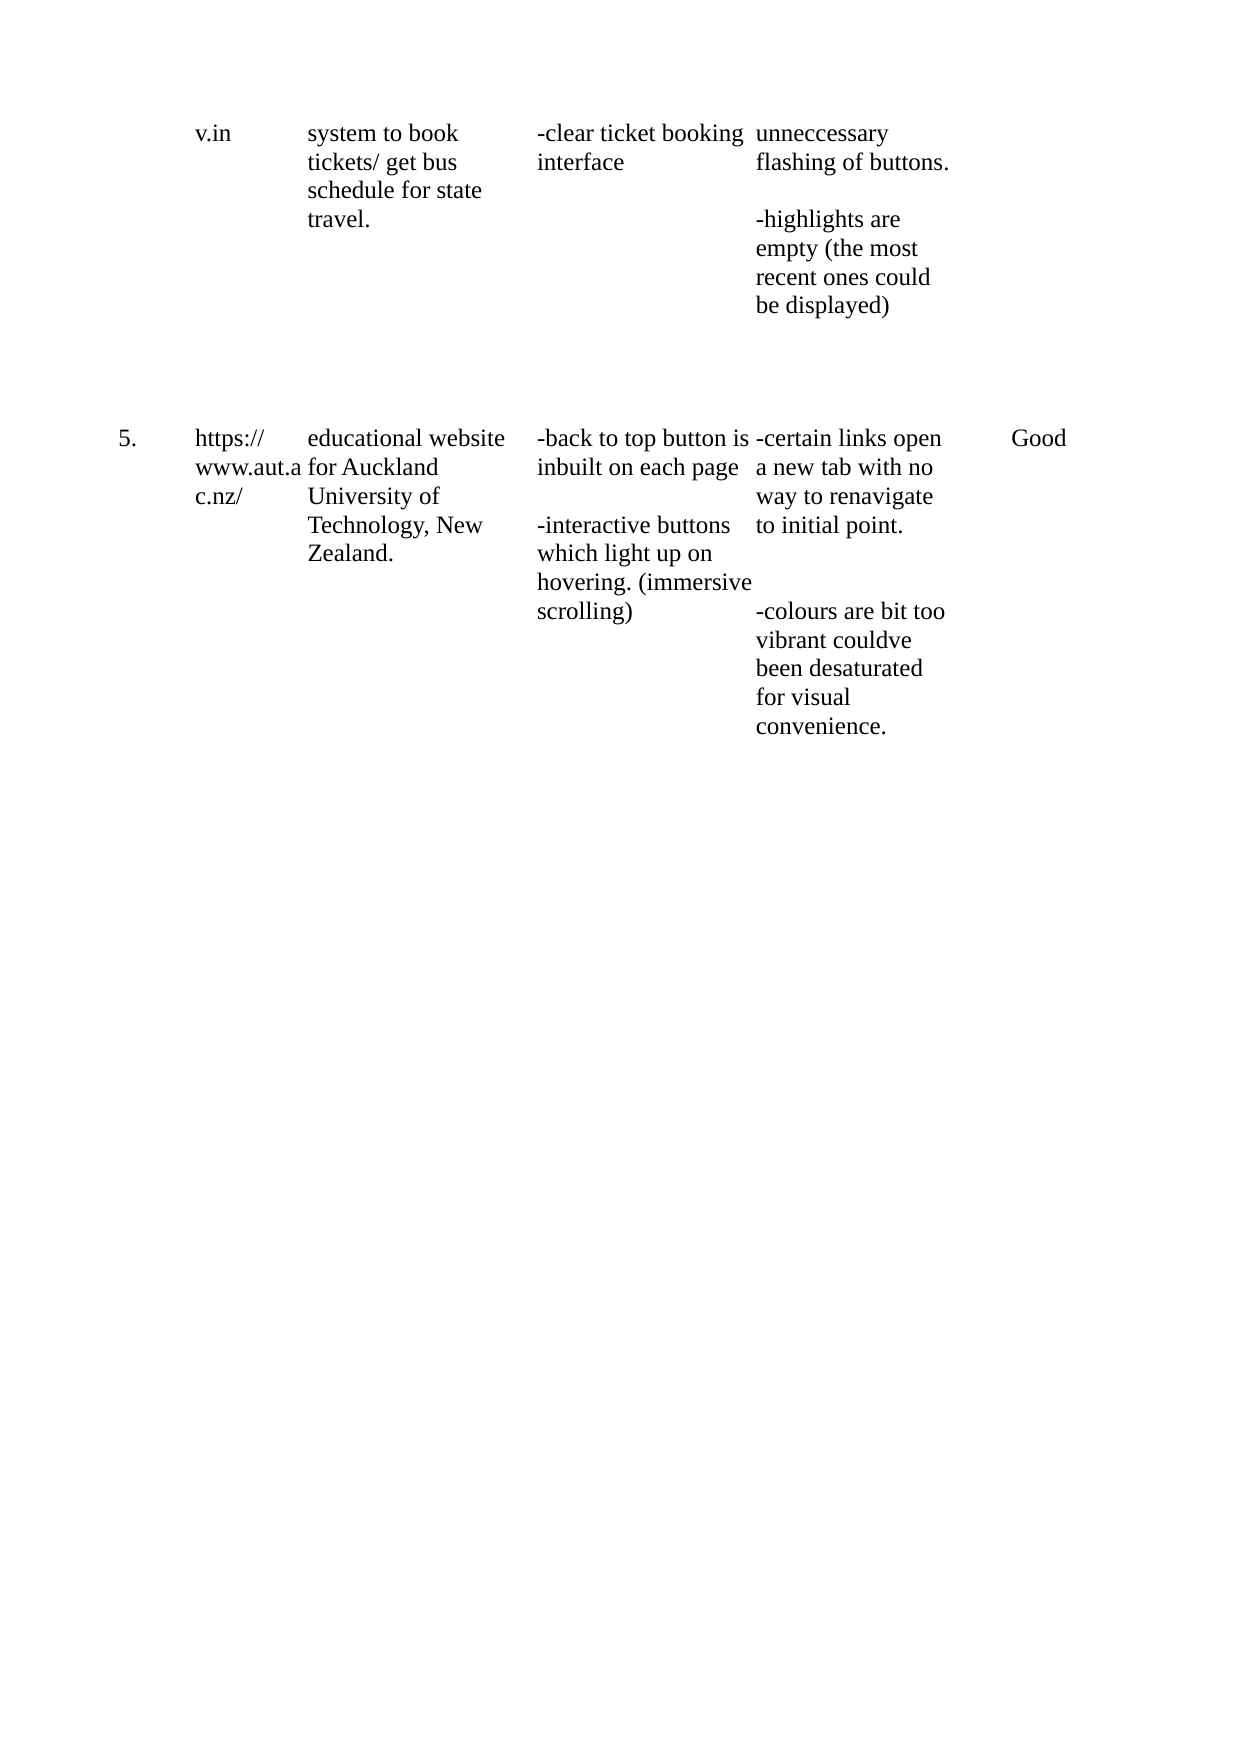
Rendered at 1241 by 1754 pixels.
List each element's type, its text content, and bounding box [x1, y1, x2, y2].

table_cell [955, 118, 1123, 423]
table_cell v.in [195, 118, 307, 423]
table_cell unneccessary flashing of buttons. -highlights are empty (the most recent ones could be displayed) [756, 118, 955, 423]
table_cell 5. [118, 424, 195, 853]
table_cell Good [955, 424, 1123, 853]
table_cell [118, 118, 195, 423]
table_cell https://www.aut.ac.nz/ [195, 424, 307, 853]
table_cell system to book tickets/ get bus schedule for state travel. [307, 118, 537, 423]
table_cell educational website for Auckland University of Technology, New Zealand. [307, 424, 537, 853]
table_cell -certain links open a new tab with no way to renavigate to initial point. -colours are bit too vibrant couldve been desaturated for visual convenience. [756, 424, 955, 853]
table_cell -clear ticket booking interface [537, 118, 756, 423]
table_cell -back to top button is inbuilt on each page -interactive buttons which light up on hovering. (immersive scrolling) [537, 424, 756, 853]
